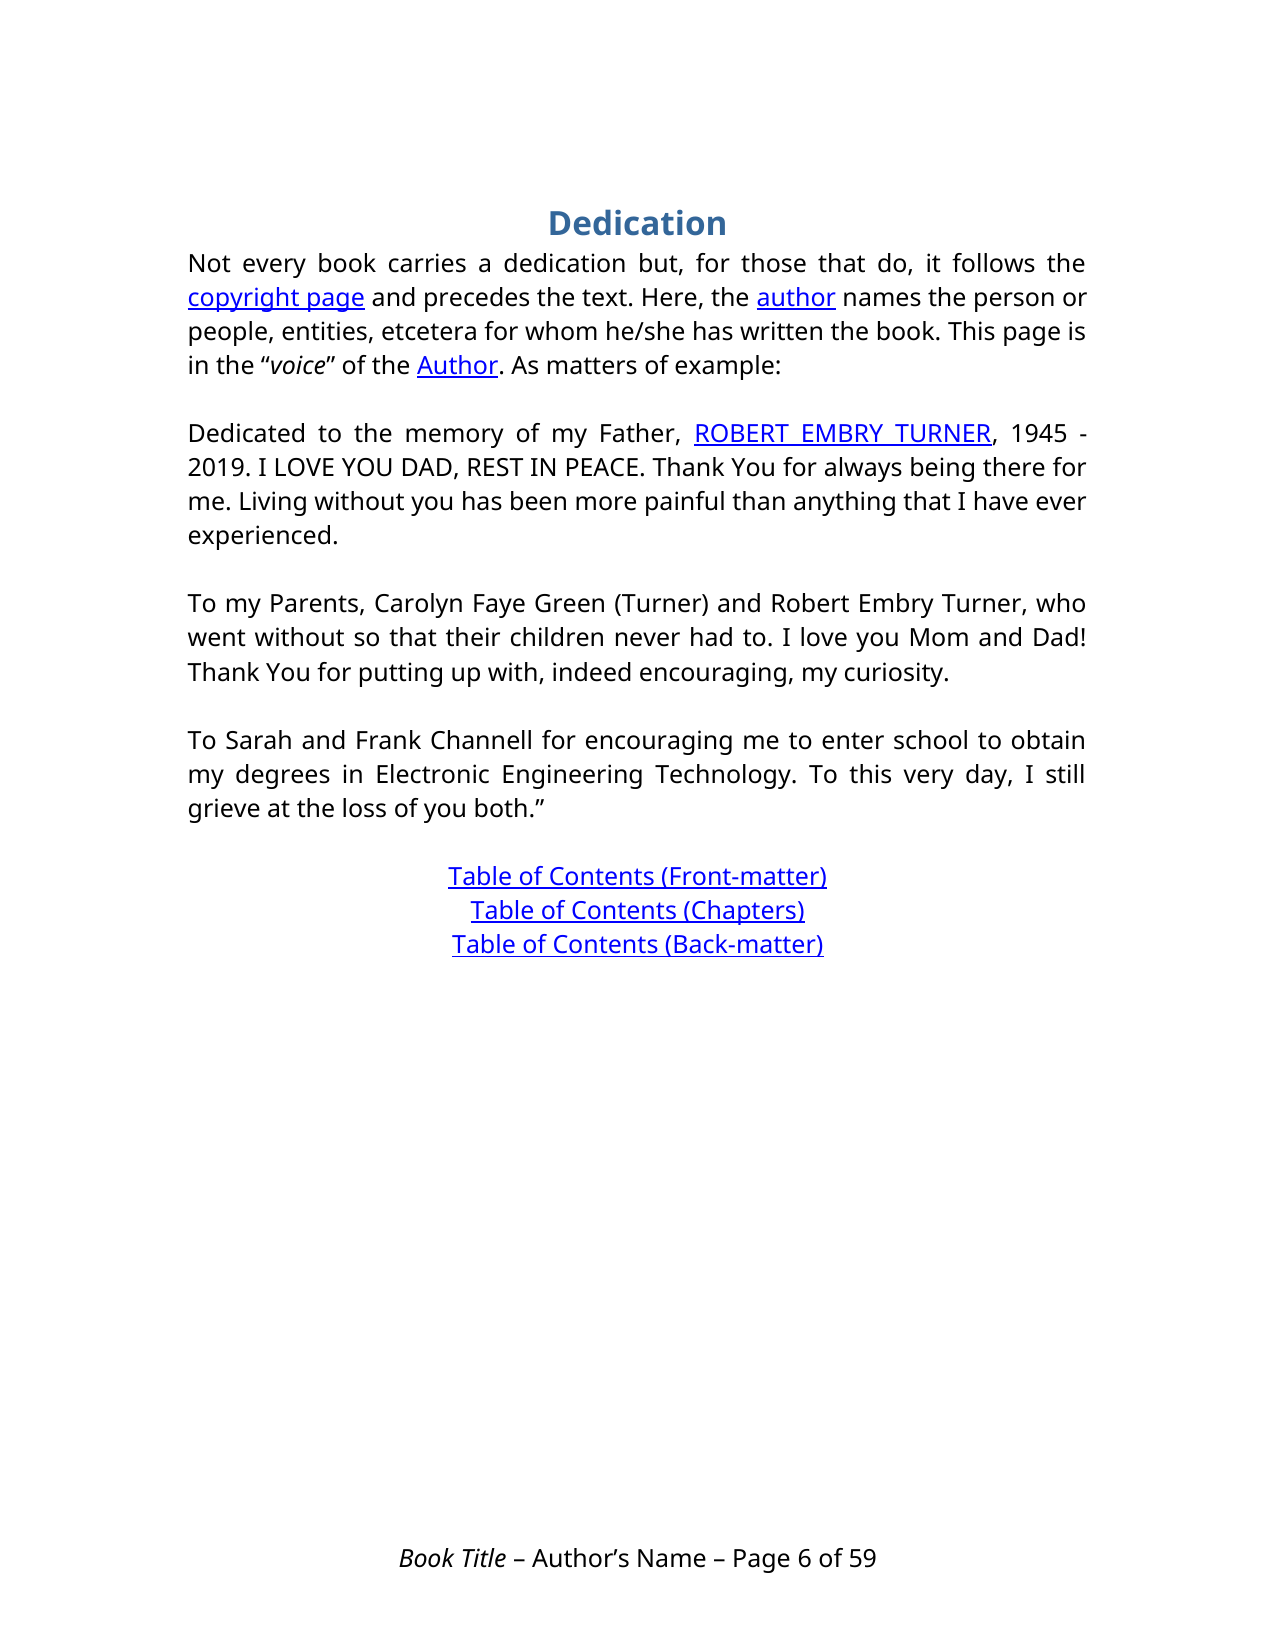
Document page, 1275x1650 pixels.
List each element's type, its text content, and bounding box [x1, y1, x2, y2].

text Table of Contents (Back-matter) [187, 927, 1087, 961]
text To Sarah and Frank Channell for encouraging me to enter school to obtain my degrees in Electronic Engineering Technology. To this very day, I still grieve at the loss of you both.” [187, 722, 1087, 824]
text Table of Contents (Chapters) [187, 893, 1087, 927]
subtitle Dedication [187, 200, 1087, 245]
text Table of Contents (Front-matter) [187, 858, 1087, 893]
text Dedicated to the memory of my Father, ROBERT EMBRY TURNER, 1945 - 2019. I LOVE YOU DAD, REST IN PEACE. Thank You for always being there for me. Living without you has been more painful than anything that I have ever experienced. [187, 416, 1087, 552]
text To my Parents, Carolyn Faye Green (Turner) and Robert Embry Turner, who went without so that their children never had to. I love you Mom and Dad! Thank You for putting up with, indeed encouraging, my curiosity. [187, 586, 1087, 688]
text Not every book carries a dedication but, for those that do, it follows the copyright page and precedes the text. Here, the author names the person or people, entities, etcetera for whom he/she has written the book. This page is in the “voice” of the Author. As matters of example: [187, 245, 1087, 382]
